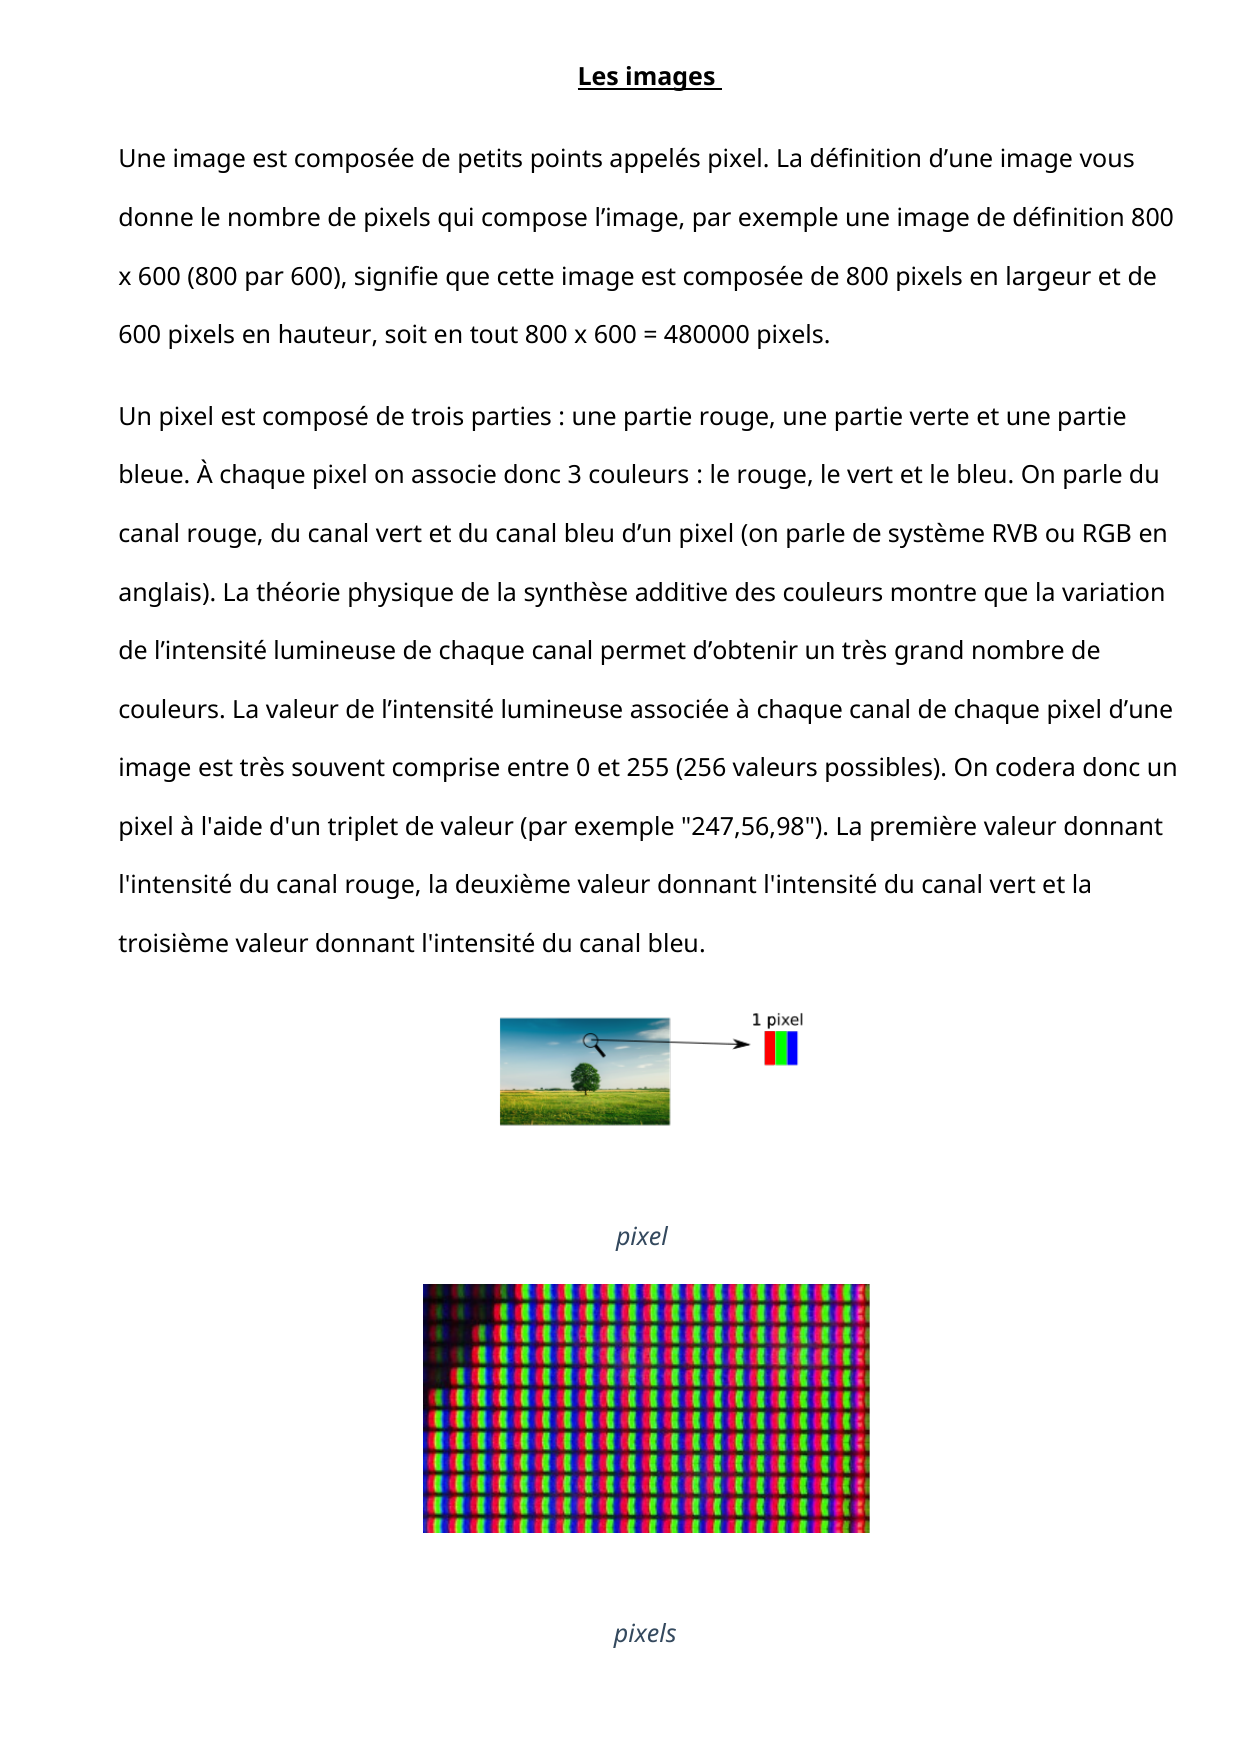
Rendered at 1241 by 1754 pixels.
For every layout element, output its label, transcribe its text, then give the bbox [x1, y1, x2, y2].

picture [475, 1007, 818, 1136]
picture [423, 1284, 870, 1533]
text pixels [423, 1533, 870, 1650]
text Un pixel est composé de trois parties : une partie rouge, une partie verte et une partie bleue. À chaque pixel on associe donc 3 couleurs : le rouge, le vert et le bleu. On parle du canal rouge, du canal vert et du canal bleu d’un pixel (on parle de système RVB ou RGB en anglais). La théorie physique de la synthèse additive des couleurs montre que la variation de l’intensité lumineuse de chaque canal permet d’obtenir un très grand nombre de couleurs. La valeur de l’intensité lumineuse associée à chaque canal de chaque pixel d’une image est très souvent comprise entre 0 et 255 (256 valeurs possibles). On codera donc un pixel à l'aide d'un triplet de valeur (par exemple "247,56,98"). La première valeur donnant l'intensité du canal rouge, la deuxième valeur donnant l'intensité du canal vert et la troisième valeur donnant l'intensité du canal bleu. [118, 399, 1181, 959]
text Une image est composée de petits points appelés pixel. La définition d’une image vous donne le nombre de pixels qui compose l’image, par exemple une image de définition 800 x 600 (800 par 600), signifie que cette image est composée de 800 pixels en largeur et de 600 pixels en hauteur, soit en tout 800 x 600 = 480000 pixels. [118, 141, 1181, 351]
text Les images [118, 59, 1181, 93]
text pixel [476, 1136, 817, 1253]
